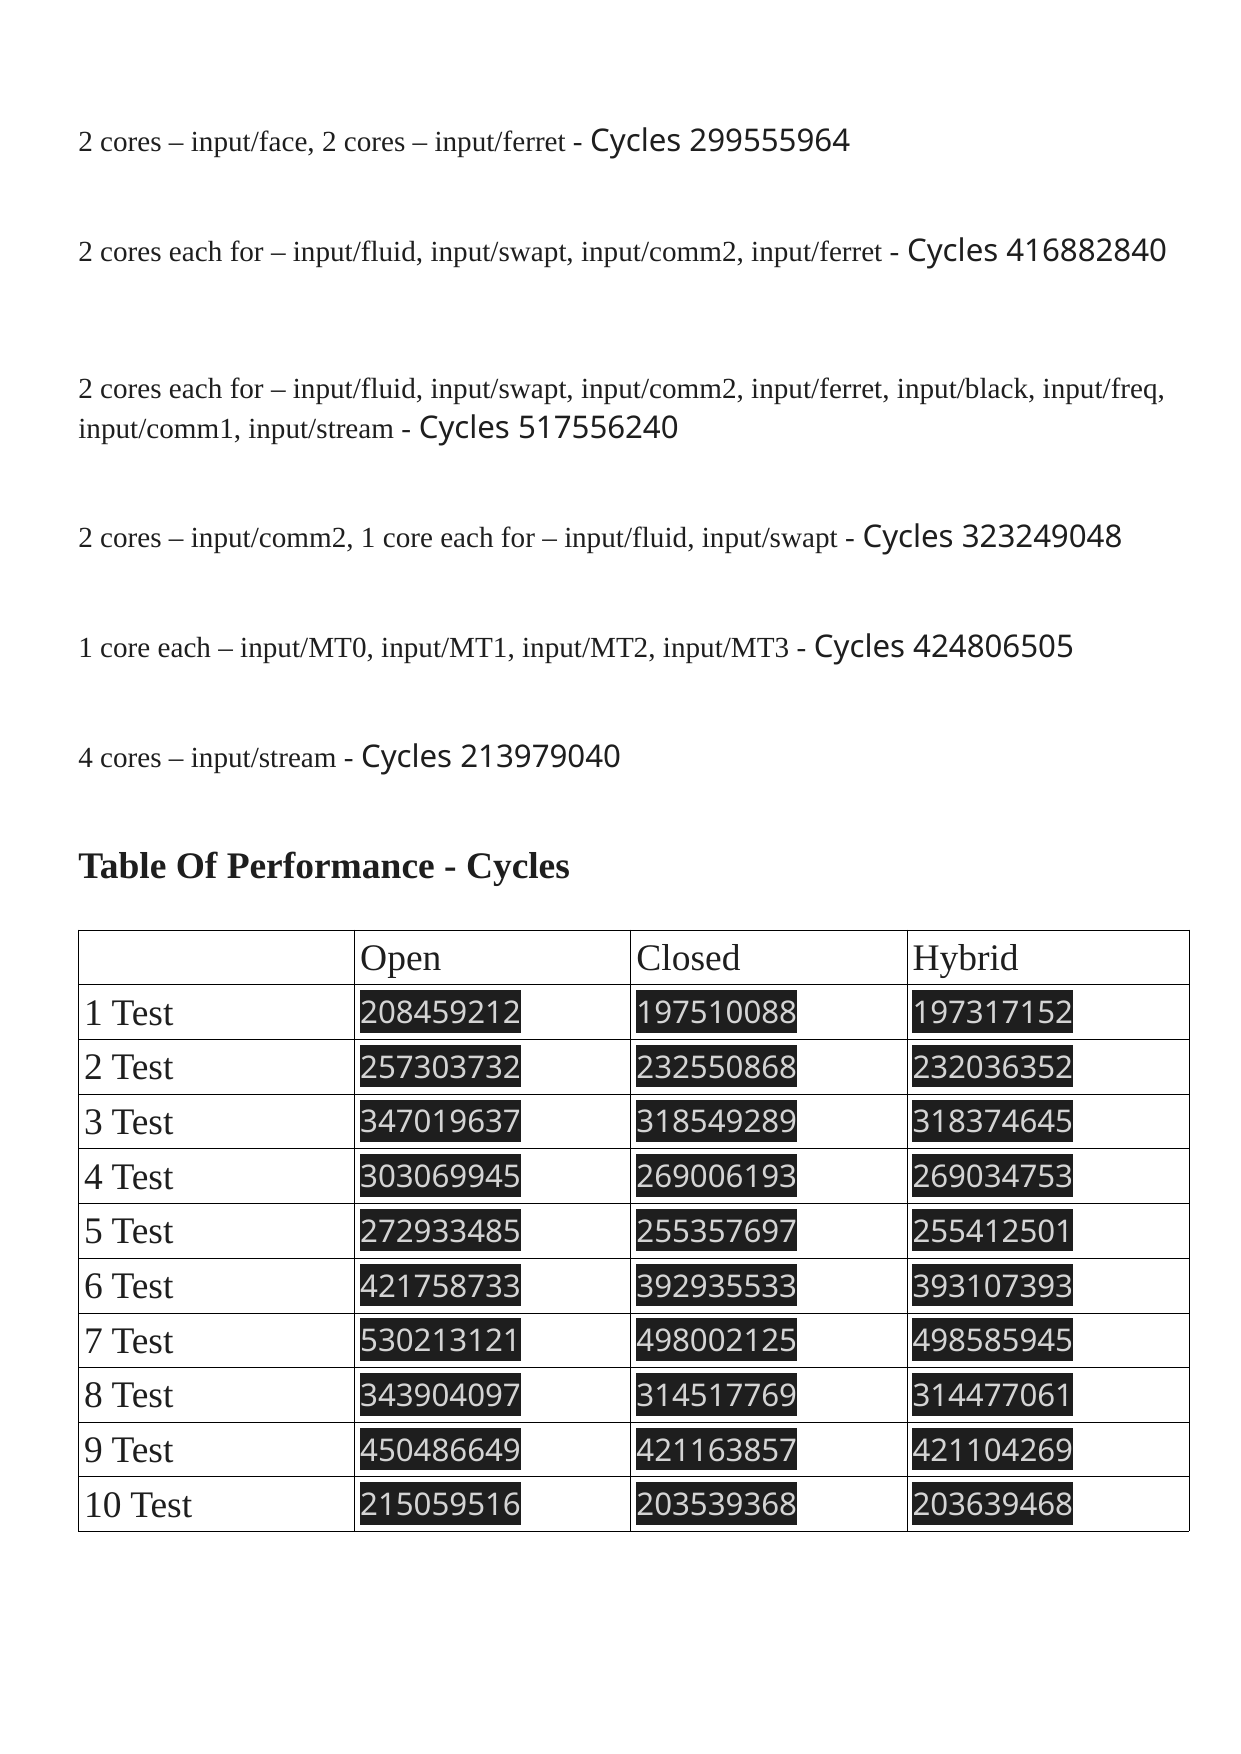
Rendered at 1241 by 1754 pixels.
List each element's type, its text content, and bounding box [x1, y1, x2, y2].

table_cell 203539368 [631, 1477, 907, 1531]
table_cell 498585945 [908, 1314, 1189, 1367]
table_cell 10 Test [79, 1477, 354, 1531]
table_header Hybrid [908, 931, 1189, 984]
table_cell 232550868 [631, 1040, 907, 1094]
table_cell 9 Test [79, 1423, 354, 1476]
table_cell 5 Test [79, 1204, 354, 1258]
table_cell 343904097 [355, 1368, 630, 1422]
table_cell 314477061 [908, 1368, 1189, 1422]
table_cell 272933485 [355, 1204, 630, 1258]
table_header Closed [631, 931, 907, 984]
table_cell 215059516 [355, 1477, 630, 1531]
table_header [79, 931, 354, 984]
text 2 cores – input/face, 2 cores – input/ferret - Cycles 299555964 [78, 118, 1183, 161]
table_cell 392935533 [631, 1259, 907, 1312]
table_cell 530213121 [355, 1314, 630, 1367]
table_cell 393107393 [908, 1259, 1189, 1312]
table_cell 269034753 [908, 1149, 1189, 1203]
text 2 cores each for – input/fluid, input/swapt, input/comm2, input/ferret, input/black, input/freq, input/comm1, input/stream - Cycles 517556240 [78, 371, 1183, 447]
table_cell 450486649 [355, 1423, 630, 1476]
table_header Open [355, 931, 630, 984]
table_cell 255357697 [631, 1204, 907, 1258]
table_cell 2 Test [79, 1040, 354, 1094]
table_cell 421104269 [908, 1423, 1189, 1476]
table_cell 4 Test [79, 1149, 354, 1203]
table_cell 197317152 [908, 985, 1189, 1039]
text Table Of Performance - Cycles [78, 843, 1183, 886]
table_cell 203639468 [908, 1477, 1189, 1531]
table_cell 318549289 [631, 1095, 907, 1148]
table_cell 7 Test [79, 1314, 354, 1367]
table_cell 1 Test [79, 985, 354, 1039]
table_cell 257303732 [355, 1040, 630, 1094]
table_cell 197510088 [631, 985, 907, 1039]
text 1 core each – input/MT0, input/MT1, input/MT2, input/MT3 - Cycles 424806505 [78, 624, 1183, 667]
table_cell 303069945 [355, 1149, 630, 1203]
table_cell 232036352 [908, 1040, 1189, 1094]
table_cell 255412501 [908, 1204, 1189, 1258]
table_cell 314517769 [631, 1368, 907, 1422]
table_cell 421758733 [355, 1259, 630, 1312]
table_cell 318374645 [908, 1095, 1189, 1148]
table_cell 498002125 [631, 1314, 907, 1367]
table_cell 6 Test [79, 1259, 354, 1312]
text 4 cores – input/stream - Cycles 213979040 [78, 734, 1183, 776]
table_cell 208459212 [355, 985, 630, 1039]
table_cell 421163857 [631, 1423, 907, 1476]
table_cell 347019637 [355, 1095, 630, 1148]
text 2 cores – input/comm2, 1 core each for – input/fluid, input/swapt - Cycles 323249048 [78, 514, 1183, 557]
table_cell 269006193 [631, 1149, 907, 1203]
text 2 cores each for – input/fluid, input/swapt, input/comm2, input/ferret - Cycles 416882840 [78, 228, 1183, 270]
table_cell 3 Test [79, 1095, 354, 1148]
table_cell 8 Test [79, 1368, 354, 1422]
